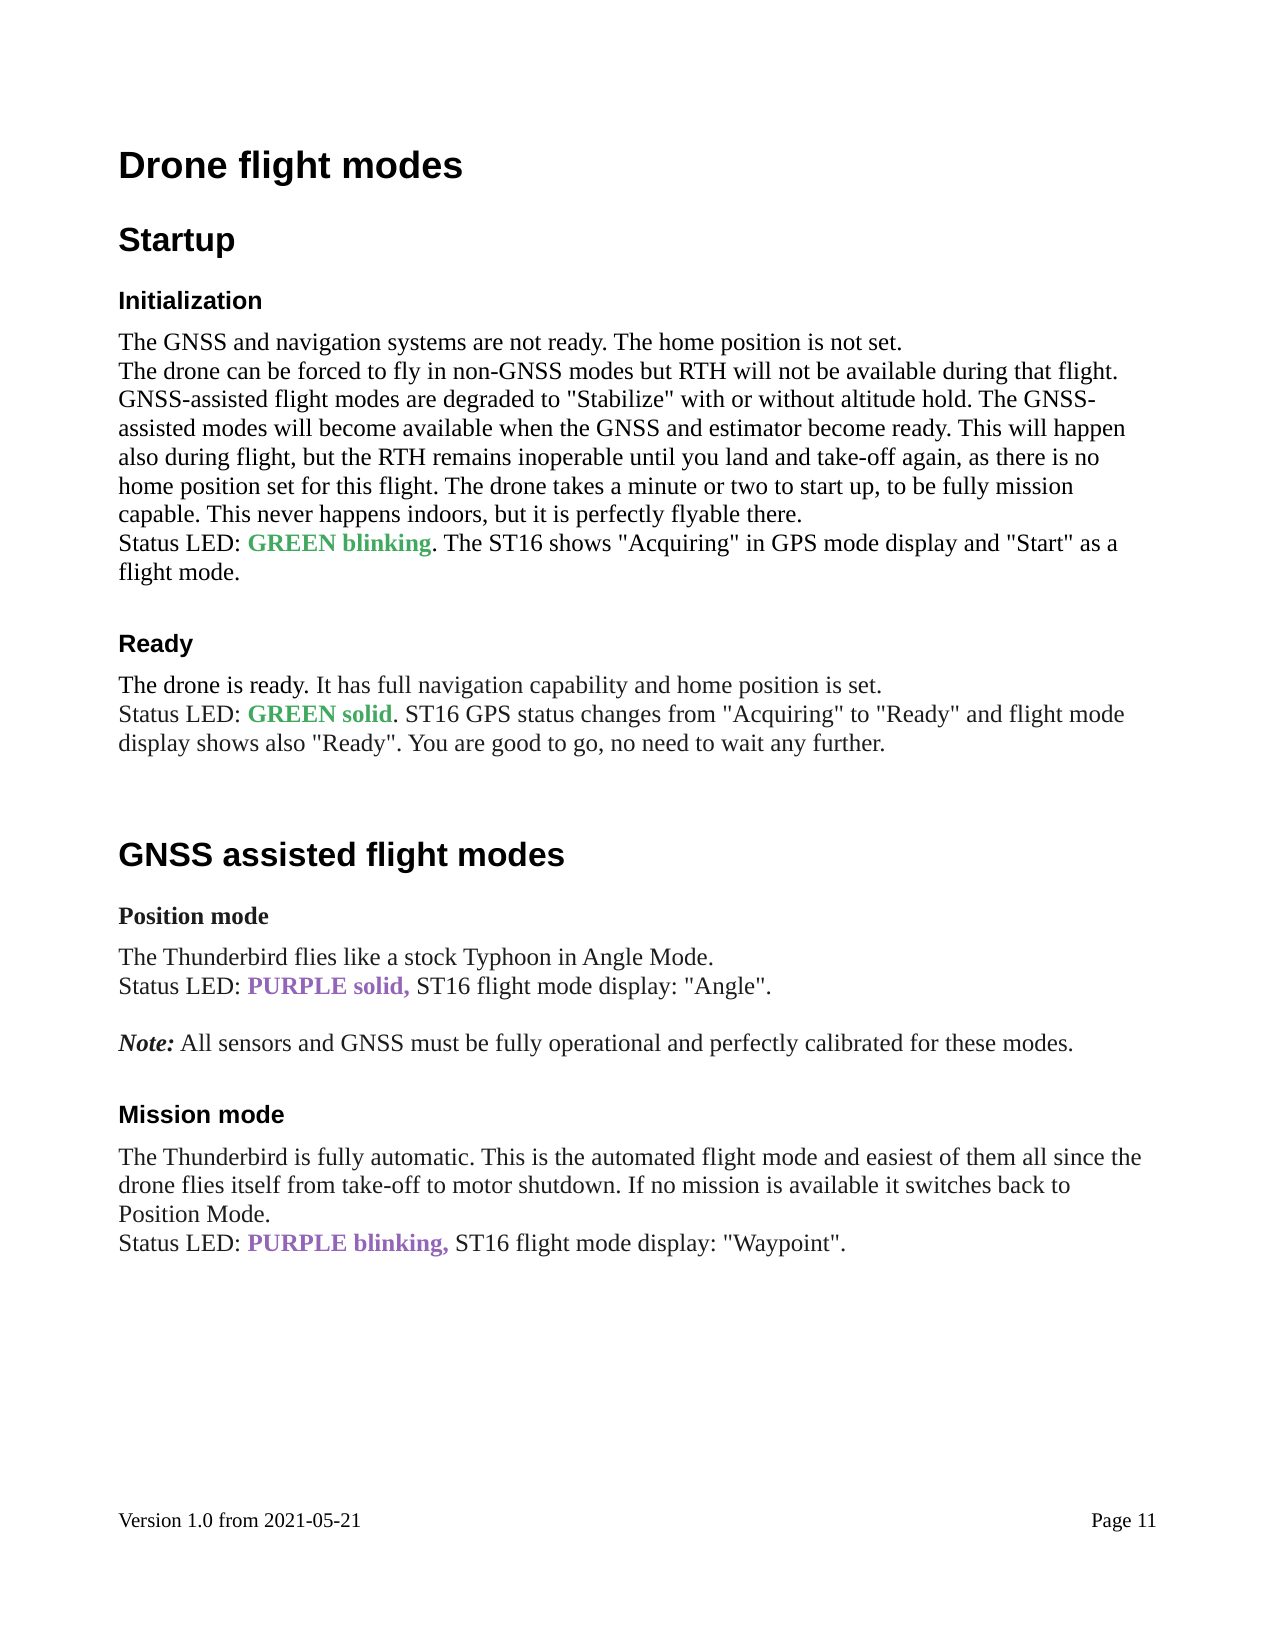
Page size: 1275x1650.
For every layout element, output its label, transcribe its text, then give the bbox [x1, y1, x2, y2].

text Note: All sensors and GNSS must be fully operational and perfectly calibrated for these modes. [118, 999, 1157, 1057]
text Status LED: GREEN blinking. The ST16 shows "Acquiring" in GPS mode display and "Start" as a flight mode. [118, 528, 1157, 586]
subtitle Initialization [118, 286, 1157, 314]
text Status LED: GREEN solid. ST16 GPS status changes from "Acquiring" to "Ready" and flight mode display shows also "Ready". You are good to go, no need to wait any further. [118, 699, 1157, 757]
text The drone can be forced to fly in non-GNSS modes but RTH will not be available during that flight. GNSS-assisted flight modes are degraded to "Stabilize" with or without altitude hold. The GNSS-assisted modes will become available when the GNSS and estimator become ready. This will happen also during flight, but the RTH remains inoperable until you land and take-off again, as there is no home position set for this flight. The drone takes a minute or two to start up, to be fully mission capable. This never happens indoors, but it is perfectly flyable there. [118, 356, 1157, 528]
subtitle Startup [118, 220, 1157, 259]
subtitle Ready [118, 629, 1157, 658]
subtitle Mission mode [118, 1100, 1157, 1129]
text The GNSS and navigation systems are not ready. The home position is not set. [118, 327, 1157, 356]
text The drone is ready. It has full navigation capability and home position is set. [118, 670, 1157, 699]
text The Thunderbird is fully automatic. This is the automated flight mode and easiest of them all since the drone flies itself from take-off to motor shutdown. If no mission is available it switches back to Position Mode. Status LED: PURPLE blinking, ST16 flight mode display: "Waypoint". [118, 1142, 1157, 1257]
subtitle Drone flight modes [118, 143, 1157, 187]
text The Thunderbird flies like a stock Typhoon in Angle Mode. Status LED: PURPLE solid, ST16 flight mode display: "Angle". [118, 942, 1157, 999]
subtitle Position mode [118, 901, 1157, 929]
subtitle GNSS assisted flight modes [118, 835, 1157, 874]
